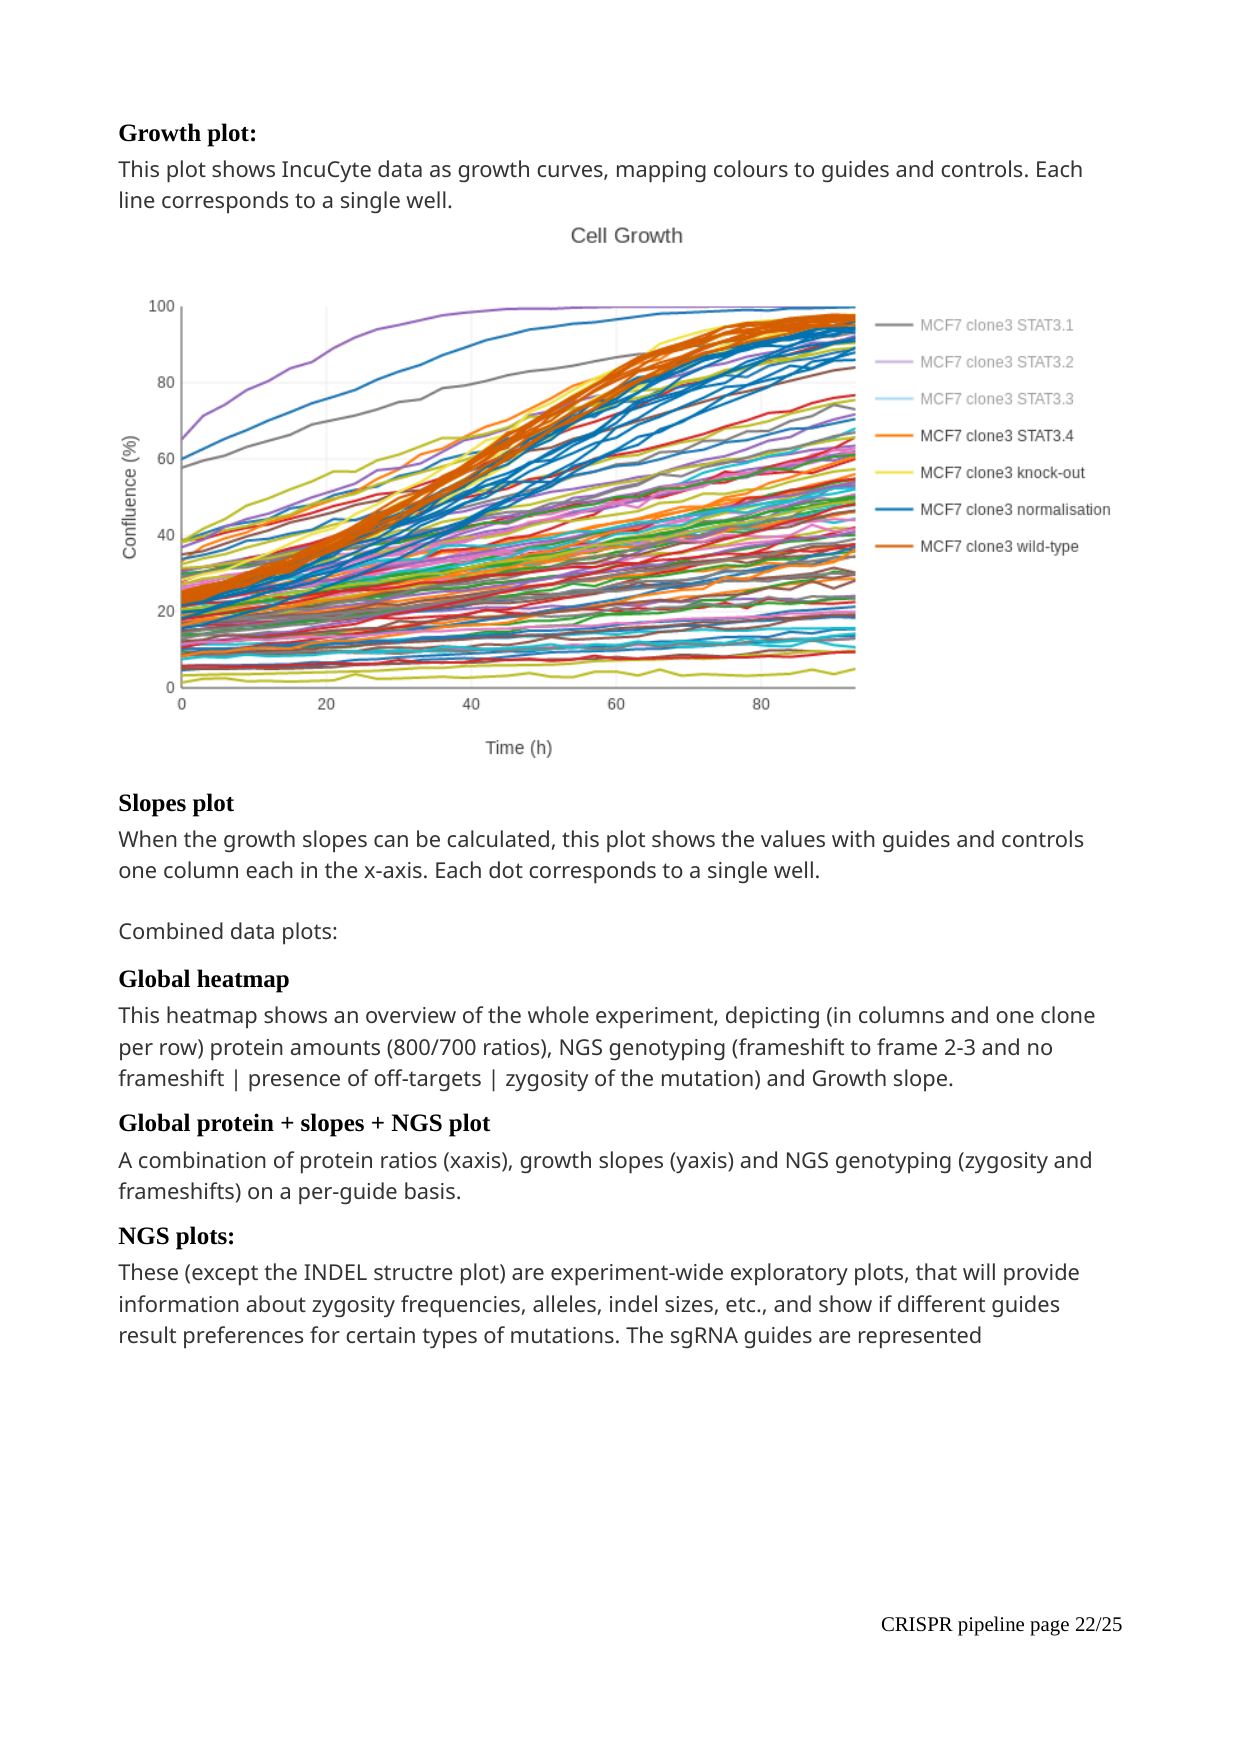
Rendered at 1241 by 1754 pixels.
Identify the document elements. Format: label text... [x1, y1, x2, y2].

title NGS plots: [118, 1221, 1122, 1250]
text A combination of protein ratios (xaxis), growth slopes (yaxis) and NGS genotyping (zygosity and frameshifts) on a per-guide basis. [118, 1143, 1122, 1206]
text When the growth slopes can be calculated, this plot shows the values with guides and controls one column each in the x-axis. Each dot corresponds to a single well. [118, 822, 1122, 885]
text These (except the INDEL structre plot) are experiment-wide exploratory plots, that will provide information about zygosity frequencies, alleles, indel sizes, etc., and show if different guides result preferences for certain types of mutations. The sgRNA guides are represented [118, 1256, 1122, 1350]
text This heatmap shows an overview of the whole experiment, depicting (in columns and one clone per row) protein amounts (800/700 ratios), NGS genotyping (frameshift to frame 2-3 and no frameshift | presence of off-targets | zygosity of the mutation) and Growth slope. [118, 999, 1122, 1093]
title Global heatmap [118, 964, 1122, 993]
title Growth plot: [118, 118, 1122, 147]
picture [118, 215, 1124, 772]
text This plot shows IncuCyte data as growth curves, mapping colours to guides and controls. Each line corresponds to a single well. [118, 153, 1122, 215]
title Slopes plot [118, 788, 1122, 816]
subtitle Combined data plots: [118, 916, 1122, 946]
title Global protein + slopes + NGS plot [118, 1108, 1122, 1137]
